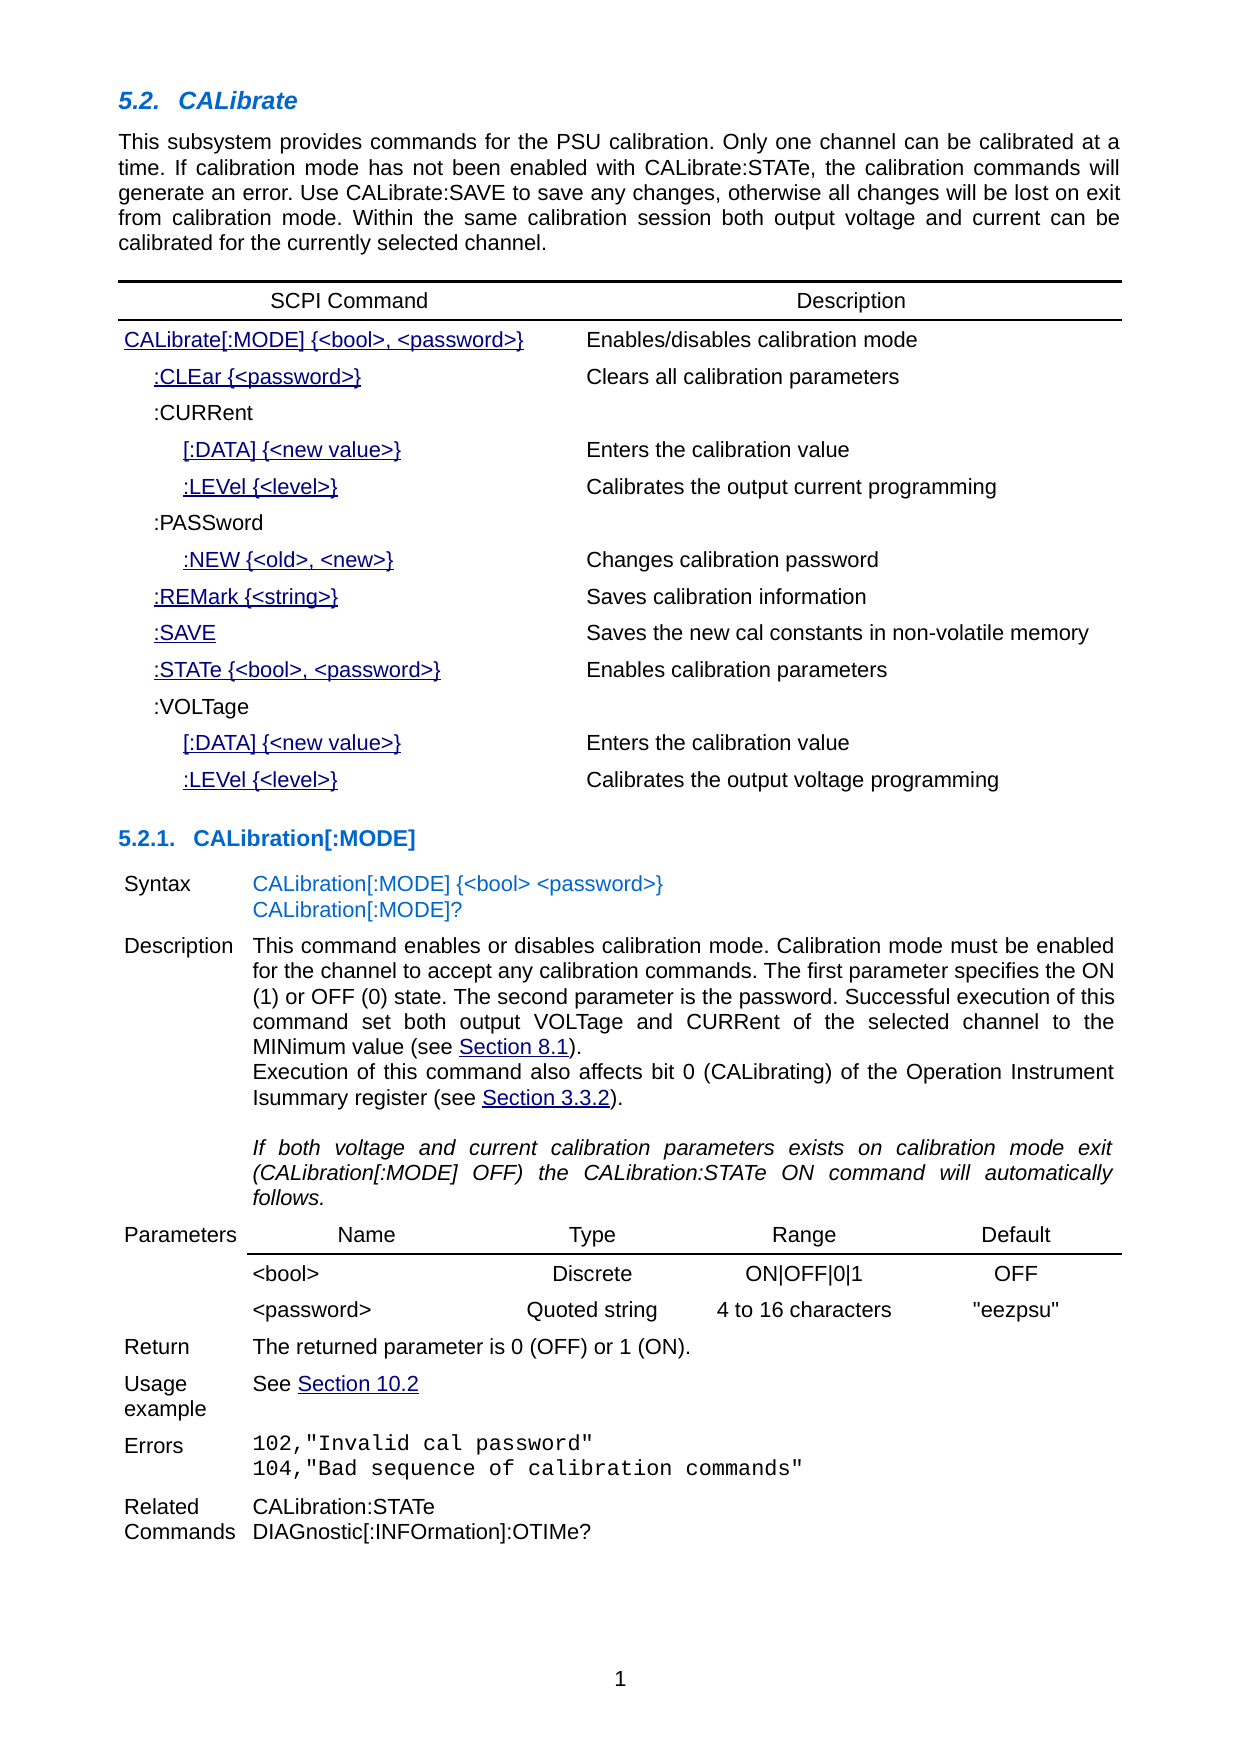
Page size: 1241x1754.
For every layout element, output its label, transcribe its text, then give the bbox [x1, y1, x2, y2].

table_cell [118, 1292, 247, 1328]
table_cell CALibrate[:MODE] {<bool>, <password>} [118, 321, 580, 358]
table_cell :SAVE [118, 615, 580, 651]
table_cell <password> [247, 1292, 486, 1328]
table_cell Enables/disables calibration mode [580, 321, 1122, 358]
table_cell Saves calibration information [580, 578, 1122, 614]
table_cell :LEVel {<level>} [118, 761, 580, 798]
table_cell :NEW {<old>, <new>} [118, 541, 580, 578]
table_header Description [580, 283, 1122, 319]
table_cell Enters the calibration value [580, 431, 1122, 468]
table_cell Type [486, 1216, 698, 1253]
table_cell Default [910, 1216, 1122, 1253]
table_cell [580, 688, 1122, 724]
table_cell :CLEar {<password>} [118, 358, 580, 394]
table_cell "eezpsu" [910, 1292, 1122, 1328]
table_cell Related Commands [118, 1488, 247, 1550]
table_cell Errors [118, 1427, 247, 1488]
table_cell 102,"Invalid cal password" 104,"Bad sequence of calibration commands" [247, 1427, 1122, 1488]
table_cell :VOLTage [118, 688, 580, 724]
table_cell Discrete [486, 1255, 698, 1292]
table_header SCPI Command [118, 283, 580, 319]
table_cell Calibrates the output voltage programming [580, 761, 1122, 798]
table_cell :CURRent [118, 395, 580, 431]
table_cell :STATe {<bool>, <password>} [118, 651, 580, 688]
table_cell Changes calibration password [580, 541, 1122, 578]
table_cell CALibration:STATe DIAGnostic[:INFOrmation]:OTIMe? [247, 1488, 1122, 1550]
table_header Syntax [118, 866, 247, 927]
table_cell ON|OFF|0|1 [698, 1255, 910, 1292]
table_cell [580, 505, 1122, 541]
table_cell Calibrates the output current programming [580, 468, 1122, 504]
table_cell <bool> [247, 1255, 486, 1292]
table_cell Usage example [118, 1365, 247, 1427]
table_cell Parameters [118, 1216, 247, 1292]
table_cell Range [698, 1216, 910, 1253]
table_cell Return [118, 1328, 247, 1365]
table_cell OFF [910, 1255, 1122, 1292]
table_cell The returned parameter is 0 (OFF) or 1 (ON). [247, 1328, 1122, 1365]
table_cell [:DATA] {<new value>} [118, 431, 580, 468]
table_cell Enters the calibration value [580, 725, 1122, 761]
text This subsystem provides commands for the PSU calibration. Only one channel can be calibrated at a time. If calibration mode has not been enabled with CALibrate:STATe, the calibration commands will generate an error. Use CALibrate:SAVE to save any changes, otherwise all changes will be lost on exit from calibration mode. Within the same calibration session both output voltage and current can be calibrated for the currently selected channel. [118, 129, 1122, 255]
table_cell [:DATA] {<new value>} [118, 725, 580, 761]
table_cell See Section 10.2 [247, 1365, 1122, 1427]
table_cell Name [247, 1216, 486, 1253]
subtitle CALibration[:MODE] [118, 824, 1122, 851]
table_cell :REMark {<string>} [118, 578, 580, 614]
table_cell This command enables or disables calibration mode. Calibration mode must be enabled for the channel to accept any calibration commands. The first parameter specifies the ON (1) or OFF (0) state. The second parameter is the password. Successful execution of this command set both output VOLTage and CURRent of the selected channel to the MINimum value (see Section 8.1). Execution of this command also affects bit 0 (CALibrating) of the Operation Instrument Isummary register (see Section 3.3.2). If both voltage and current calibration parameters exists on calibration mode exit (CALibration[:MODE] OFF) the CALibration:STATe ON command will automatically follows. [247, 928, 1122, 1216]
table_cell Enables calibration parameters [580, 651, 1122, 688]
table_cell [580, 395, 1122, 431]
table_cell :PASSword [118, 505, 580, 541]
table_cell :LEVel {<level>} [118, 468, 580, 504]
table_header CALibration[:MODE] {<bool> <password>} CALibration[:MODE]? [247, 866, 1122, 927]
subtitle CALibrate [118, 86, 1122, 114]
table_cell Saves the new cal constants in non-volatile memory [580, 615, 1122, 651]
table_cell 4 to 16 characters [698, 1292, 910, 1328]
table_cell Description [118, 928, 247, 1216]
table_cell Quoted string [486, 1292, 698, 1328]
table_cell Clears all calibration parameters [580, 358, 1122, 394]
